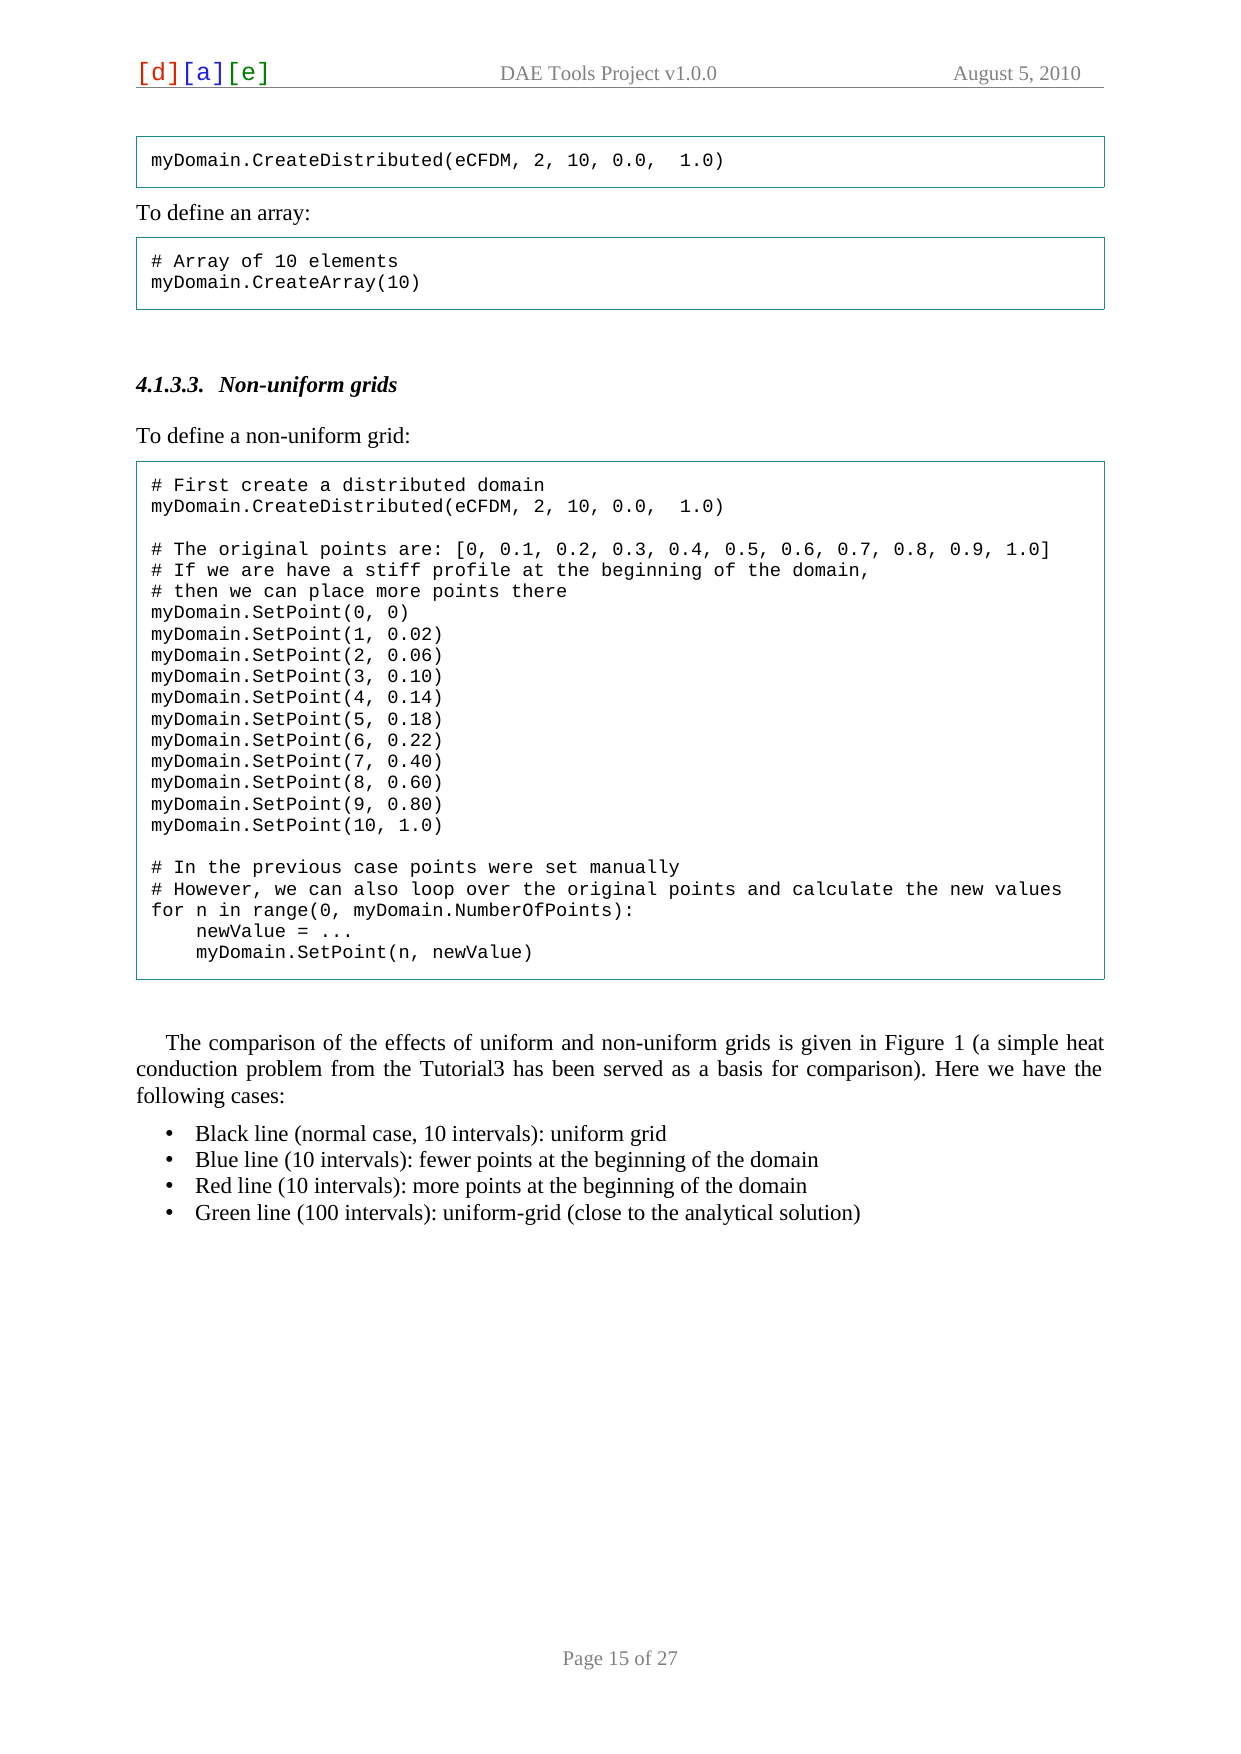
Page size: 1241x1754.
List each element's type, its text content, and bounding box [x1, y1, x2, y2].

text myDomain.CreateArray(10) [137, 258, 1104, 309]
text myDomain.SetPoint(4, 0.14) [137, 673, 1104, 694]
text myDomain.SetPoint(6, 0.22) [137, 716, 1104, 737]
text To define an array: [136, 199, 1104, 225]
list Red line (10 intervals): more points at the beginning of the domain [165, 1173, 1104, 1199]
text # In the previous case points were set manually [137, 843, 1104, 864]
text myDomain.SetPoint(10, 1.0) [137, 801, 1104, 837]
text myDomain.SetPoint(9, 0.80) [137, 779, 1104, 801]
text myDomain.CreateDistributed(eCFDM, 2, 10, 0.0, 1.0) [137, 137, 1104, 187]
list Black line (normal case, 10 intervals): uniform grid [165, 1120, 1104, 1146]
text The comparison of the effects of uniform and non-uniform grids is given in Figure 1 (a simple heat conduction problem from the Tutorial3 has been served as a basis for comparison). Here we have the following cases: [136, 1029, 1104, 1108]
subtitle Non-uniform grids [136, 371, 1104, 398]
text # Array of 10 elements [137, 238, 1104, 258]
text # The original points are: [0, 0.1, 0.2, 0.3, 0.4, 0.5, 0.6, 0.7, 0.8, 0.9, 1.0] [137, 524, 1104, 546]
text newValue = ... [137, 907, 1104, 928]
text myDomain.SetPoint(7, 0.40) [137, 737, 1104, 758]
list Green line (100 intervals): uniform-grid (close to the analytical solution) [165, 1199, 1104, 1225]
text # However, we can also loop over the original points and calculate the new values [137, 864, 1104, 886]
text myDomain.SetPoint(0, 0) [137, 588, 1104, 609]
text myDomain.CreateDistributed(eCFDM, 2, 10, 0.0, 1.0) [137, 482, 1104, 518]
text myDomain.SetPoint(5, 0.18) [137, 694, 1104, 716]
list Blue line (10 intervals): fewer points at the beginning of the domain [165, 1146, 1104, 1173]
text myDomain.SetPoint(2, 0.06) [137, 631, 1104, 652]
text myDomain.SetPoint(n, newValue) [137, 928, 1104, 979]
text myDomain.SetPoint(8, 0.60) [137, 758, 1104, 779]
text for n in range(0, myDomain.NumberOfPoints): [137, 886, 1104, 907]
text myDomain.SetPoint(3, 0.10) [137, 652, 1104, 673]
text myDomain.SetPoint(1, 0.02) [137, 609, 1104, 631]
text # If we are have a stiff profile at the beginning of the domain, [137, 546, 1104, 567]
text # then we can place more points there [137, 567, 1104, 588]
text To define a non-uniform grid: [136, 422, 1104, 449]
text # First create a distributed domain [137, 462, 1104, 482]
